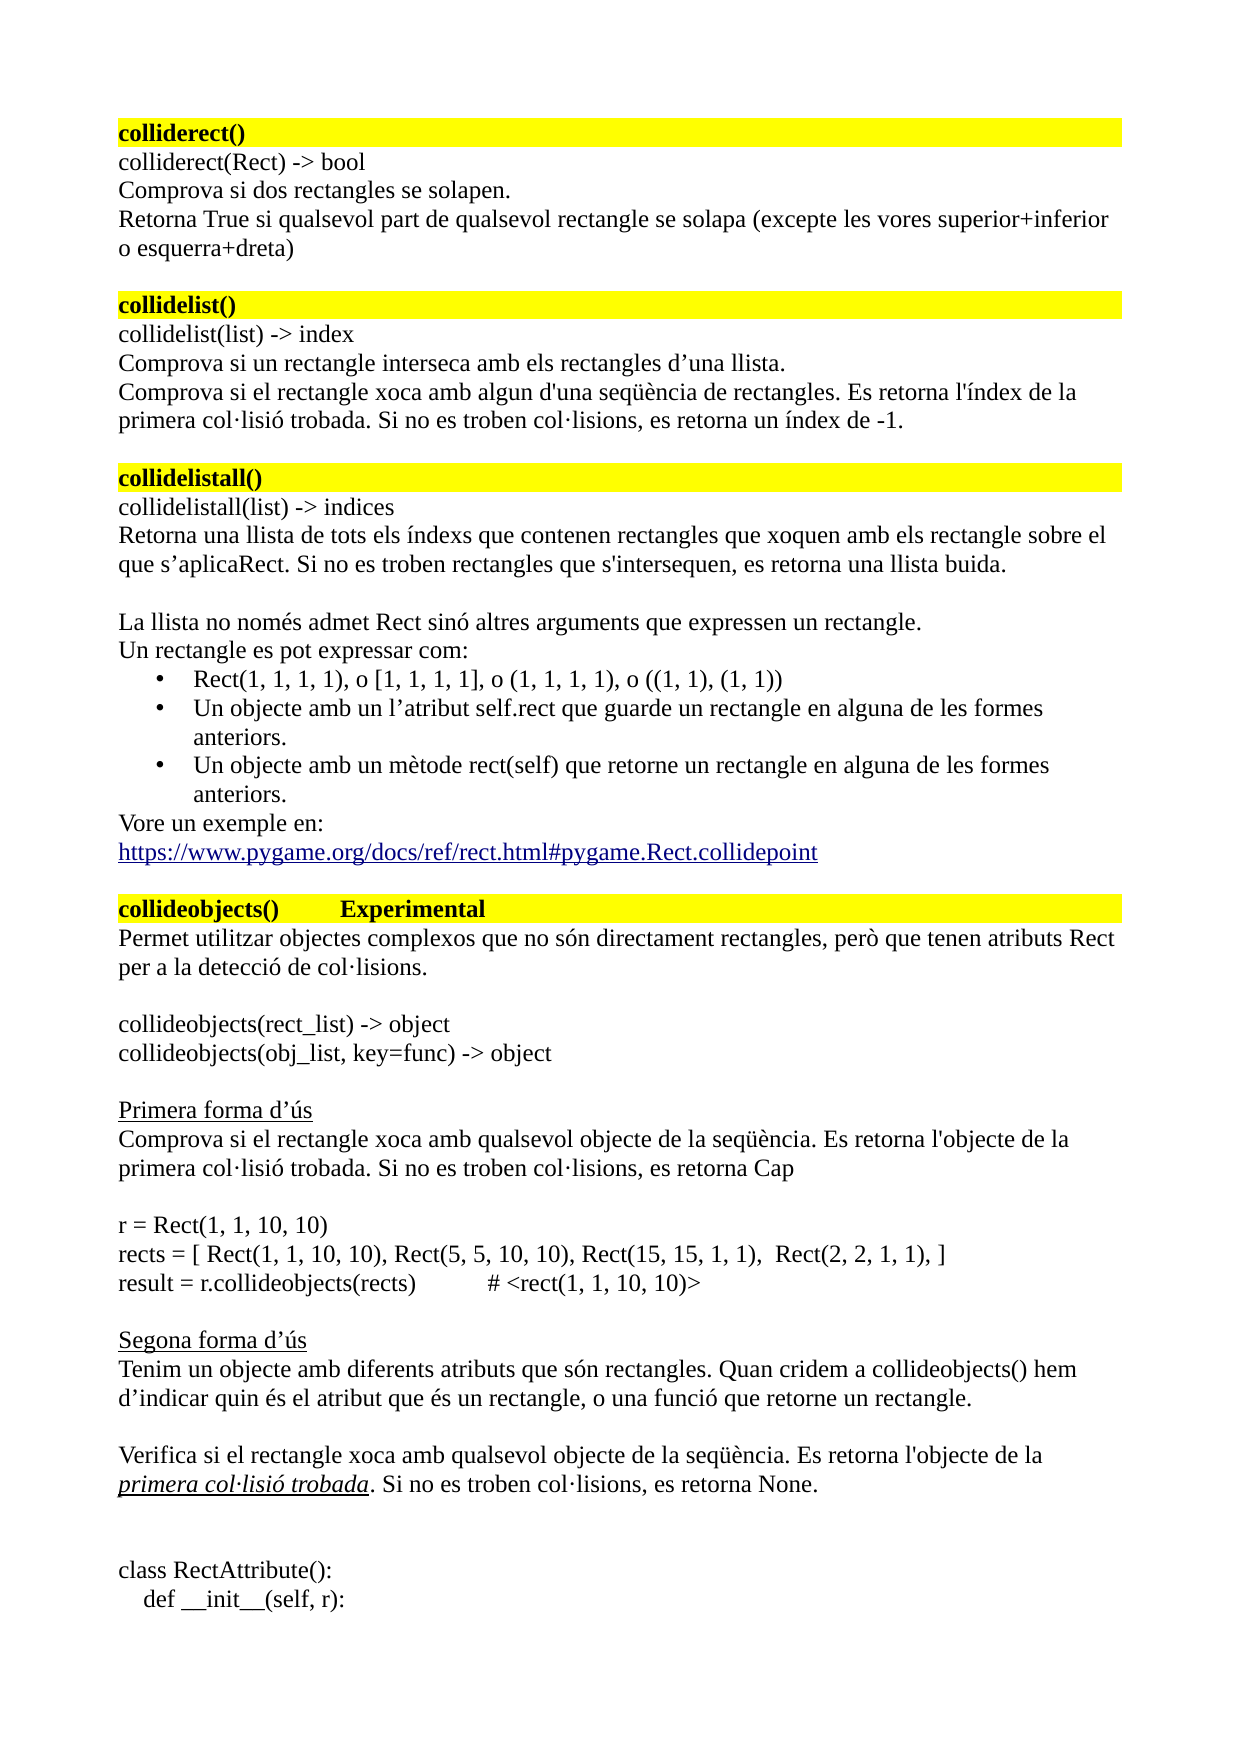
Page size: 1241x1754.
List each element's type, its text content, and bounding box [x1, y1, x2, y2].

text collideobjects(rect_list) -> object [118, 1009, 1122, 1038]
text r = Rect(1, 1, 10, 10) [118, 1211, 1122, 1239]
list Un objecte amb un mètode rect(self) que retorne un rectangle en alguna de les formes anteriors. [156, 751, 1122, 808]
text collidelistall(list) -> indices [118, 492, 1122, 521]
text La llista no només admet Rect sinó altres arguments que expressen un rectangle. [118, 607, 1122, 636]
text class RectAttribute(): [118, 1556, 1122, 1584]
list Rect(1, 1, 1, 1), o [1, 1, 1, 1], o (1, 1, 1, 1), o ((1, 1), (1, 1)) [156, 664, 1122, 693]
text Retorna True si qualsevol part de qualsevol rectangle se solapa (excepte les vores superior+inferior o esquerra+dreta) [118, 204, 1122, 262]
text rects = [ Rect(1, 1, 10, 10), Rect(5, 5, 10, 10), Rect(15, 15, 1, 1), Rect(2, 2, 1, 1), ] [118, 1239, 1122, 1268]
text Comprova si un rectangle interseca amb els rectangles d’una llista. [118, 348, 1122, 377]
text collideobjects() Experimental [118, 894, 1122, 923]
text result = r.collideobjects(rects) # <rect(1, 1, 10, 10)> [118, 1268, 1122, 1297]
text colliderect(Rect) -> bool [118, 147, 1122, 176]
text Comprova si dos rectangles se solapen. [118, 176, 1122, 204]
text collidelist(list) -> index [118, 319, 1122, 348]
text Tenim un objecte amb diferents atributs que són rectangles. Quan cridem a collideobjects() hem d’indicar quin és el atribut que és un rectangle, o una funció que retorne un rectangle. [118, 1354, 1122, 1412]
text collidelist() [118, 291, 1122, 319]
text Segona forma d’ús [118, 1326, 1122, 1354]
text collidelistall() [118, 463, 1122, 492]
text https://www.pygame.org/docs/ref/rect.html#pygame.Rect.collidepoint [118, 837, 1122, 866]
text Primera forma d’ús [118, 1096, 1122, 1124]
text colliderect() [118, 118, 1122, 147]
text Permet utilitzar objectes complexos que no són directament rectangles, però que tenen atributs Rect per a la detecció de col·lisions. [118, 923, 1122, 981]
text Vore un exemple en: [118, 808, 1122, 837]
list Un objecte amb un l’atribut self.rect que guarde un rectangle en alguna de les formes anteriors. [156, 693, 1122, 751]
text collideobjects(obj_list, key=func) -> object [118, 1038, 1122, 1067]
text def __init__(self, r): [118, 1584, 1122, 1613]
text Un rectangle es pot expressar com: [118, 636, 1122, 664]
text Retorna una llista de tots els índexs que contenen rectangles que xoquen amb els rectangle sobre el que s’aplicaRect. Si no es troben rectangles que s'intersequen, es retorna una llista buida. [118, 521, 1122, 578]
text Verifica si el rectangle xoca amb qualsevol objecte de la seqüència. Es retorna l'objecte de la primera col·lisió trobada. Si no es troben col·lisions, es retorna None. [118, 1441, 1122, 1498]
text Comprova si el rectangle xoca amb algun d'una seqüència de rectangles. Es retorna l'índex de la primera col·lisió trobada. Si no es troben col·lisions, es retorna un índex de -1. [118, 377, 1122, 434]
text Comprova si el rectangle xoca amb qualsevol objecte de la seqüència. Es retorna l'objecte de la primera col·lisió trobada. Si no es troben col·lisions, es retorna Cap [118, 1124, 1122, 1182]
